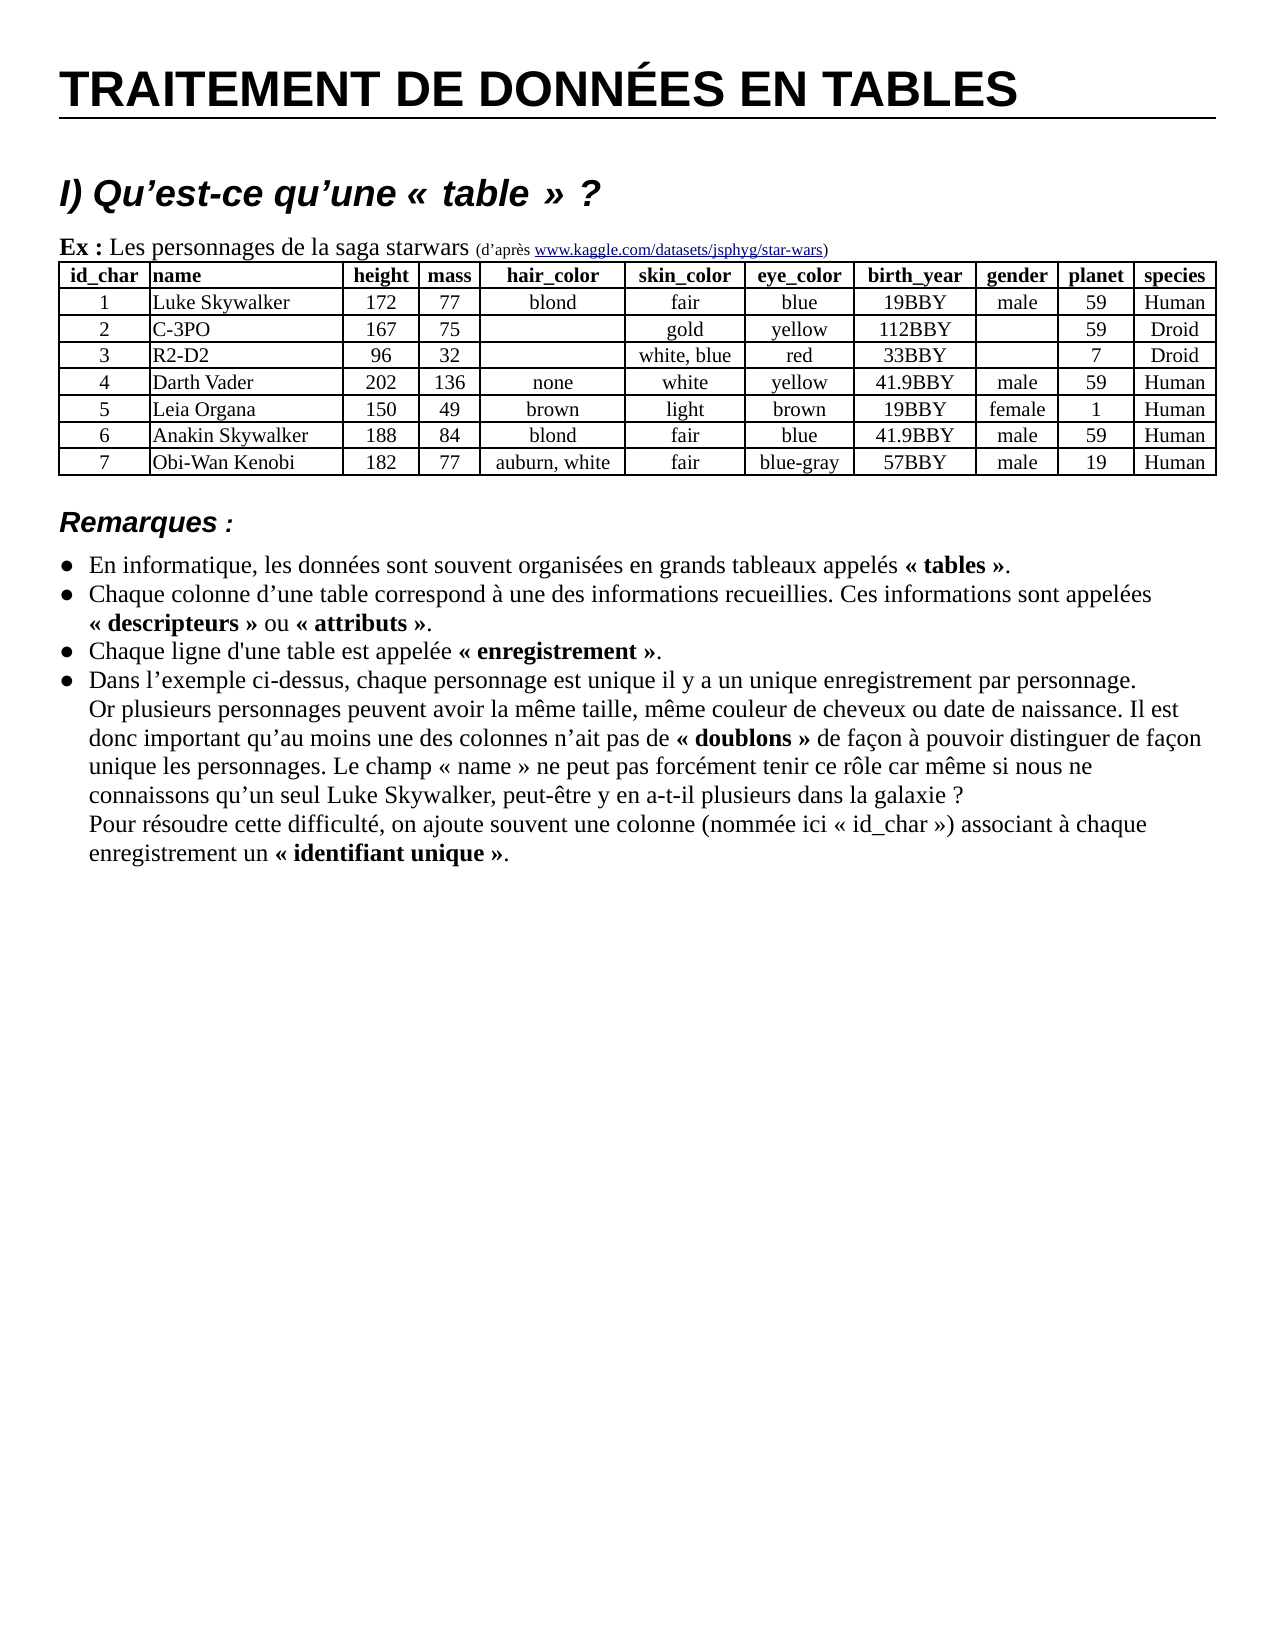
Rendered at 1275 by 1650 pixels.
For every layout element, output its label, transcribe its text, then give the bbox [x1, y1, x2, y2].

table_cell 3 [60, 343, 149, 367]
table_cell 19 [1059, 449, 1133, 474]
table_cell 33BBY [855, 343, 975, 367]
table_cell 172 [344, 289, 418, 314]
table_header name [151, 263, 342, 287]
table_cell brown [746, 396, 853, 421]
table_cell white, blue [626, 343, 744, 367]
table_cell Human [1135, 396, 1215, 421]
table_cell Leia Organa [151, 396, 342, 421]
table_cell 202 [344, 369, 418, 394]
table_cell C-3PO [151, 316, 342, 341]
table_cell fair [626, 449, 744, 474]
table_cell male [977, 423, 1057, 447]
table_cell none [481, 369, 624, 394]
table_cell [481, 343, 624, 367]
table_header skin_color [626, 263, 744, 287]
table_header hair_color [481, 263, 624, 287]
table_cell Anakin Skywalker [151, 423, 342, 447]
table_cell 19BBY [855, 289, 975, 314]
table_cell gold [626, 316, 744, 341]
table_cell 167 [344, 316, 418, 341]
table_cell 59 [1059, 423, 1133, 447]
table_cell fair [626, 423, 744, 447]
list En informatique, les données sont souvent organisées en grands tableaux appelés « tables ». [59, 550, 1216, 579]
table_cell 77 [420, 289, 479, 314]
table_cell brown [481, 396, 624, 421]
table_cell 59 [1059, 369, 1133, 394]
table_cell 32 [420, 343, 479, 367]
table_cell R2-D2 [151, 343, 342, 367]
table_cell blue-gray [746, 449, 853, 474]
table_cell Human [1135, 369, 1215, 394]
table_cell male [977, 289, 1057, 314]
list Dans l’exemple ci-dessus, chaque personnage est unique il y a un unique enregistrement par personnage. Or plusieurs personnages peuvent avoir la même taille, même couleur de cheveux ou date de naissance. Il est donc important qu’au moins une des colonnes n’ait pas de « doublons » de façon à pouvoir distinguer de façon unique les personnages. Le champ « name » ne peut pas forcément tenir ce rôle car même si nous ne connaissons qu’un seul Luke Skywalker, peut-être y en a-t-il plusieurs dans la galaxie ? Pour résoudre cette difficulté, on ajoute souvent une colonne (nommée ici « id_char ») associant à chaque enregistrement un « identifiant unique ». [59, 665, 1216, 866]
table_cell blue [746, 423, 853, 447]
table_cell fair [626, 289, 744, 314]
table_cell 96 [344, 343, 418, 367]
table_header height [344, 263, 418, 287]
table_cell yellow [746, 316, 853, 341]
list Qu’est-ce qu’une « table » ? [59, 171, 1216, 214]
table_cell auburn, white [481, 449, 624, 474]
table_cell red [746, 343, 853, 367]
table_cell Human [1135, 289, 1215, 314]
table_cell male [977, 449, 1057, 474]
table_cell 59 [1059, 289, 1133, 314]
table_cell female [977, 396, 1057, 421]
table_header species [1135, 263, 1215, 287]
table_cell 84 [420, 423, 479, 447]
table_cell 49 [420, 396, 479, 421]
table_header gender [977, 263, 1057, 287]
table_cell Droid [1135, 343, 1215, 367]
table_header birth_year [855, 263, 975, 287]
table_cell 5 [60, 396, 149, 421]
table_header eye_color [746, 263, 853, 287]
table_cell [481, 316, 624, 341]
table_cell 7 [60, 449, 149, 474]
table_cell Human [1135, 449, 1215, 474]
table_cell blond [481, 423, 624, 447]
table_cell 59 [1059, 316, 1133, 341]
table_header planet [1059, 263, 1133, 287]
table_cell 188 [344, 423, 418, 447]
table_cell Obi-Wan Kenobi [151, 449, 342, 474]
table_cell 112BBY [855, 316, 975, 341]
table_cell Human [1135, 423, 1215, 447]
list Chaque ligne d'une table est appelée « enregistrement ». [59, 636, 1216, 665]
table_cell 1 [60, 289, 149, 314]
table_cell 182 [344, 449, 418, 474]
table_cell 4 [60, 369, 149, 394]
table_cell yellow [746, 369, 853, 394]
table_cell 19BBY [855, 396, 975, 421]
table_cell male [977, 369, 1057, 394]
table_header mass [420, 263, 479, 287]
table_cell 41.9BBY [855, 369, 975, 394]
table_cell [977, 343, 1057, 367]
table_cell Droid [1135, 316, 1215, 341]
table_header id_char [60, 263, 149, 287]
table_cell 1 [1059, 396, 1133, 421]
table_cell 2 [60, 316, 149, 341]
table_cell 150 [344, 396, 418, 421]
table_cell 41.9BBY [855, 423, 975, 447]
table_cell 136 [420, 369, 479, 394]
table_cell 57BBY [855, 449, 975, 474]
table_cell Luke Skywalker [151, 289, 342, 314]
list Chaque colonne d’une table correspond à une des informations recueillies. Ces informations sont appelées « descripteurs » ou « attributs ». [59, 579, 1216, 636]
text Traitement de données en tables [59, 59, 1216, 117]
table_cell 7 [1059, 343, 1133, 367]
table_cell 77 [420, 449, 479, 474]
table_cell 6 [60, 423, 149, 447]
table_cell blond [481, 289, 624, 314]
table_cell blue [746, 289, 853, 314]
text Ex : Les personnages de la saga starwars (d’après www.kaggle.com/datasets/jsphyg/star-wars) [59, 232, 1216, 261]
text Remarques : [59, 505, 1216, 538]
table_cell white [626, 369, 744, 394]
table_cell [977, 316, 1057, 341]
table_cell 75 [420, 316, 479, 341]
table_cell Darth Vader [151, 369, 342, 394]
table_cell light [626, 396, 744, 421]
